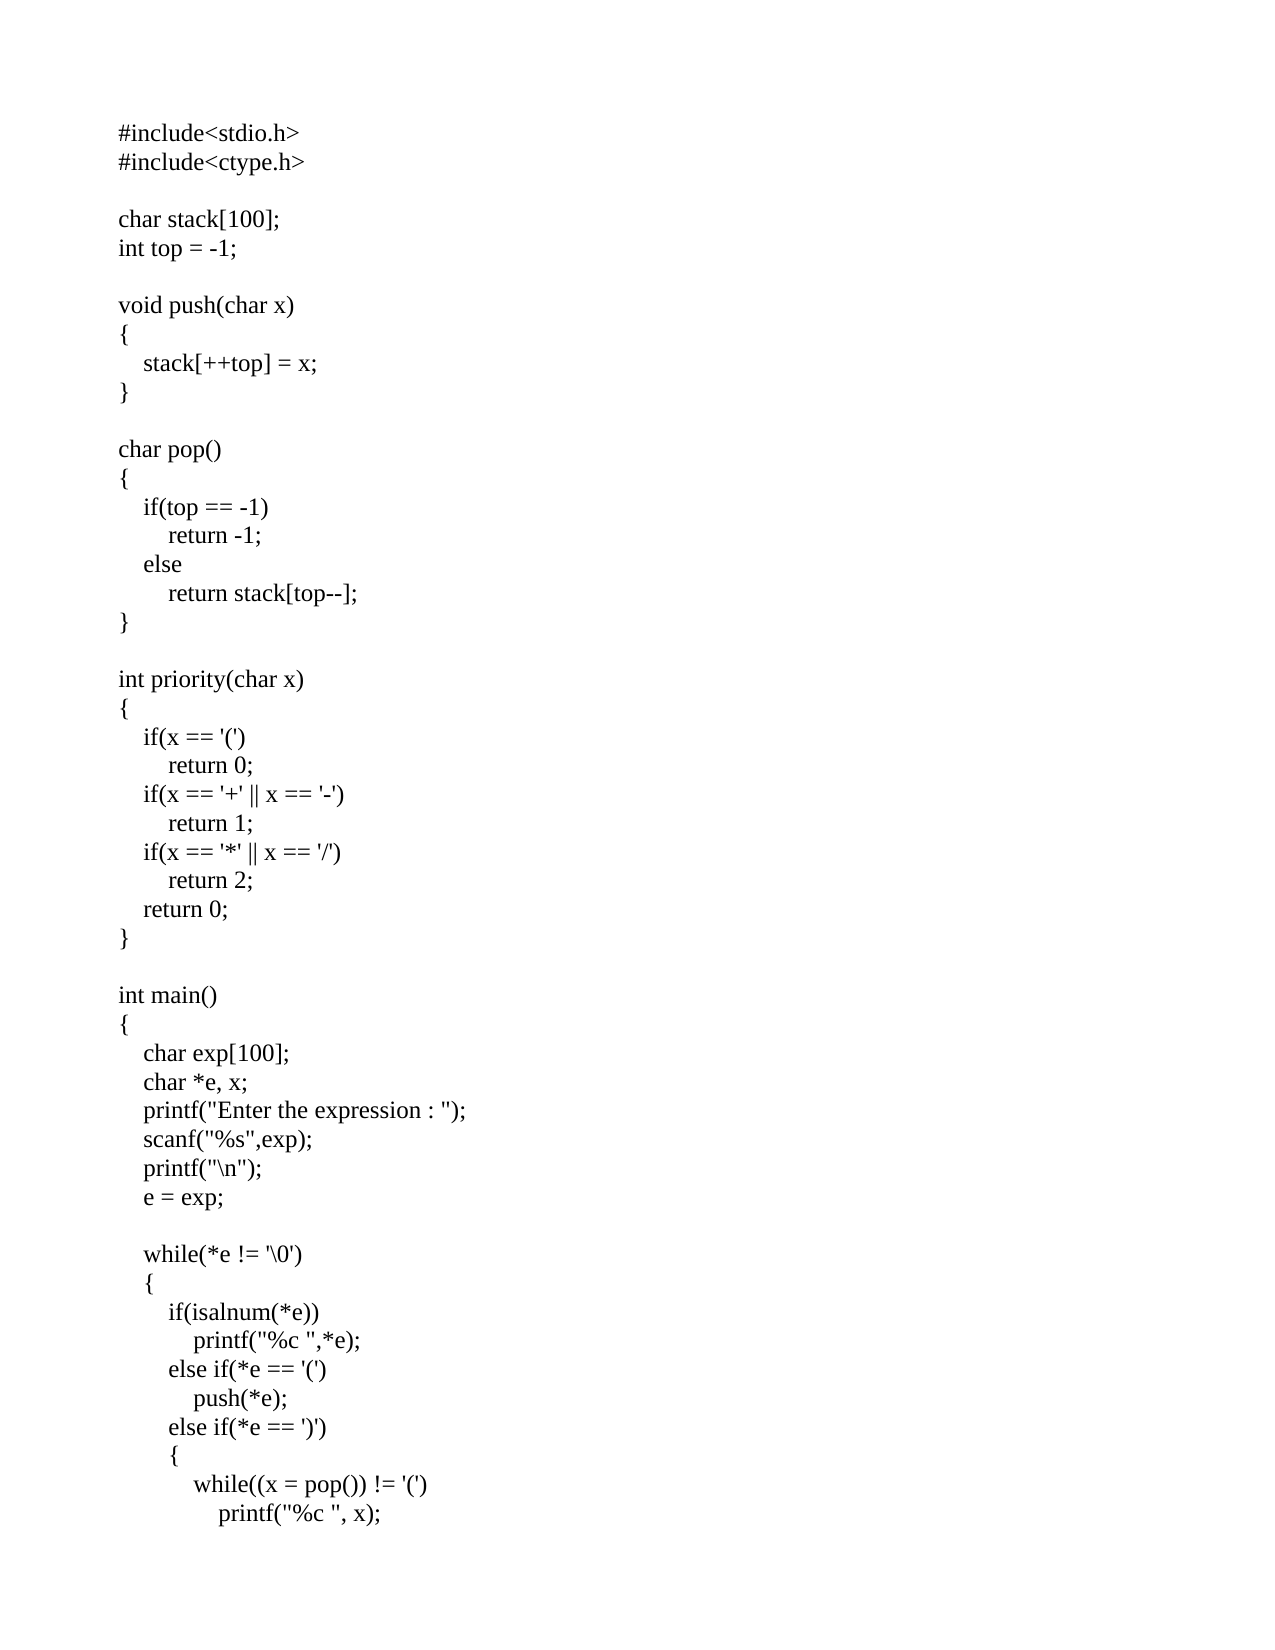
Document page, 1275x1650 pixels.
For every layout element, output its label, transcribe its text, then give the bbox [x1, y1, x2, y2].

text char stack[100]; [118, 204, 1157, 233]
text if(x == '*' || x == '/') [118, 837, 1157, 866]
text { [118, 1268, 1157, 1297]
text while(*e != '\0') [118, 1239, 1157, 1268]
text else if(*e == ')') [118, 1412, 1157, 1441]
text e = exp; [118, 1182, 1157, 1211]
text } [118, 607, 1157, 636]
text } [118, 377, 1157, 406]
text return 0; [118, 751, 1157, 779]
text { [118, 463, 1157, 492]
text if(isalnum(*e)) [118, 1297, 1157, 1326]
text printf("%c ", x); [118, 1498, 1157, 1527]
text return 2; [118, 866, 1157, 894]
text else [118, 549, 1157, 578]
text return -1; [118, 521, 1157, 549]
text char pop() [118, 434, 1157, 463]
text int top = -1; [118, 233, 1157, 262]
text #include<ctype.h> [118, 147, 1157, 176]
text else if(*e == '(') [118, 1354, 1157, 1383]
text int priority(char x) [118, 664, 1157, 693]
text int main() [118, 981, 1157, 1009]
text void push(char x) [118, 291, 1157, 319]
text printf("Enter the expression : "); [118, 1096, 1157, 1124]
text char *e, x; [118, 1067, 1157, 1096]
text scanf("%s",exp); [118, 1124, 1157, 1153]
text printf("\n"); [118, 1153, 1157, 1182]
text if(x == '(') [118, 722, 1157, 751]
text char exp[100]; [118, 1038, 1157, 1067]
text if(x == '+' || x == '-') [118, 779, 1157, 808]
text return stack[top--]; [118, 578, 1157, 607]
text printf("%c ",*e); [118, 1326, 1157, 1354]
text push(*e); [118, 1383, 1157, 1412]
text { [118, 693, 1157, 722]
text return 0; [118, 894, 1157, 923]
text { [118, 1009, 1157, 1038]
text return 1; [118, 808, 1157, 837]
text { [118, 1441, 1157, 1469]
text #include<stdio.h> [118, 118, 1157, 147]
text stack[++top] = x; [118, 348, 1157, 377]
text { [118, 319, 1157, 348]
text while((x = pop()) != '(') [118, 1469, 1157, 1498]
text if(top == -1) [118, 492, 1157, 521]
text } [118, 923, 1157, 952]
